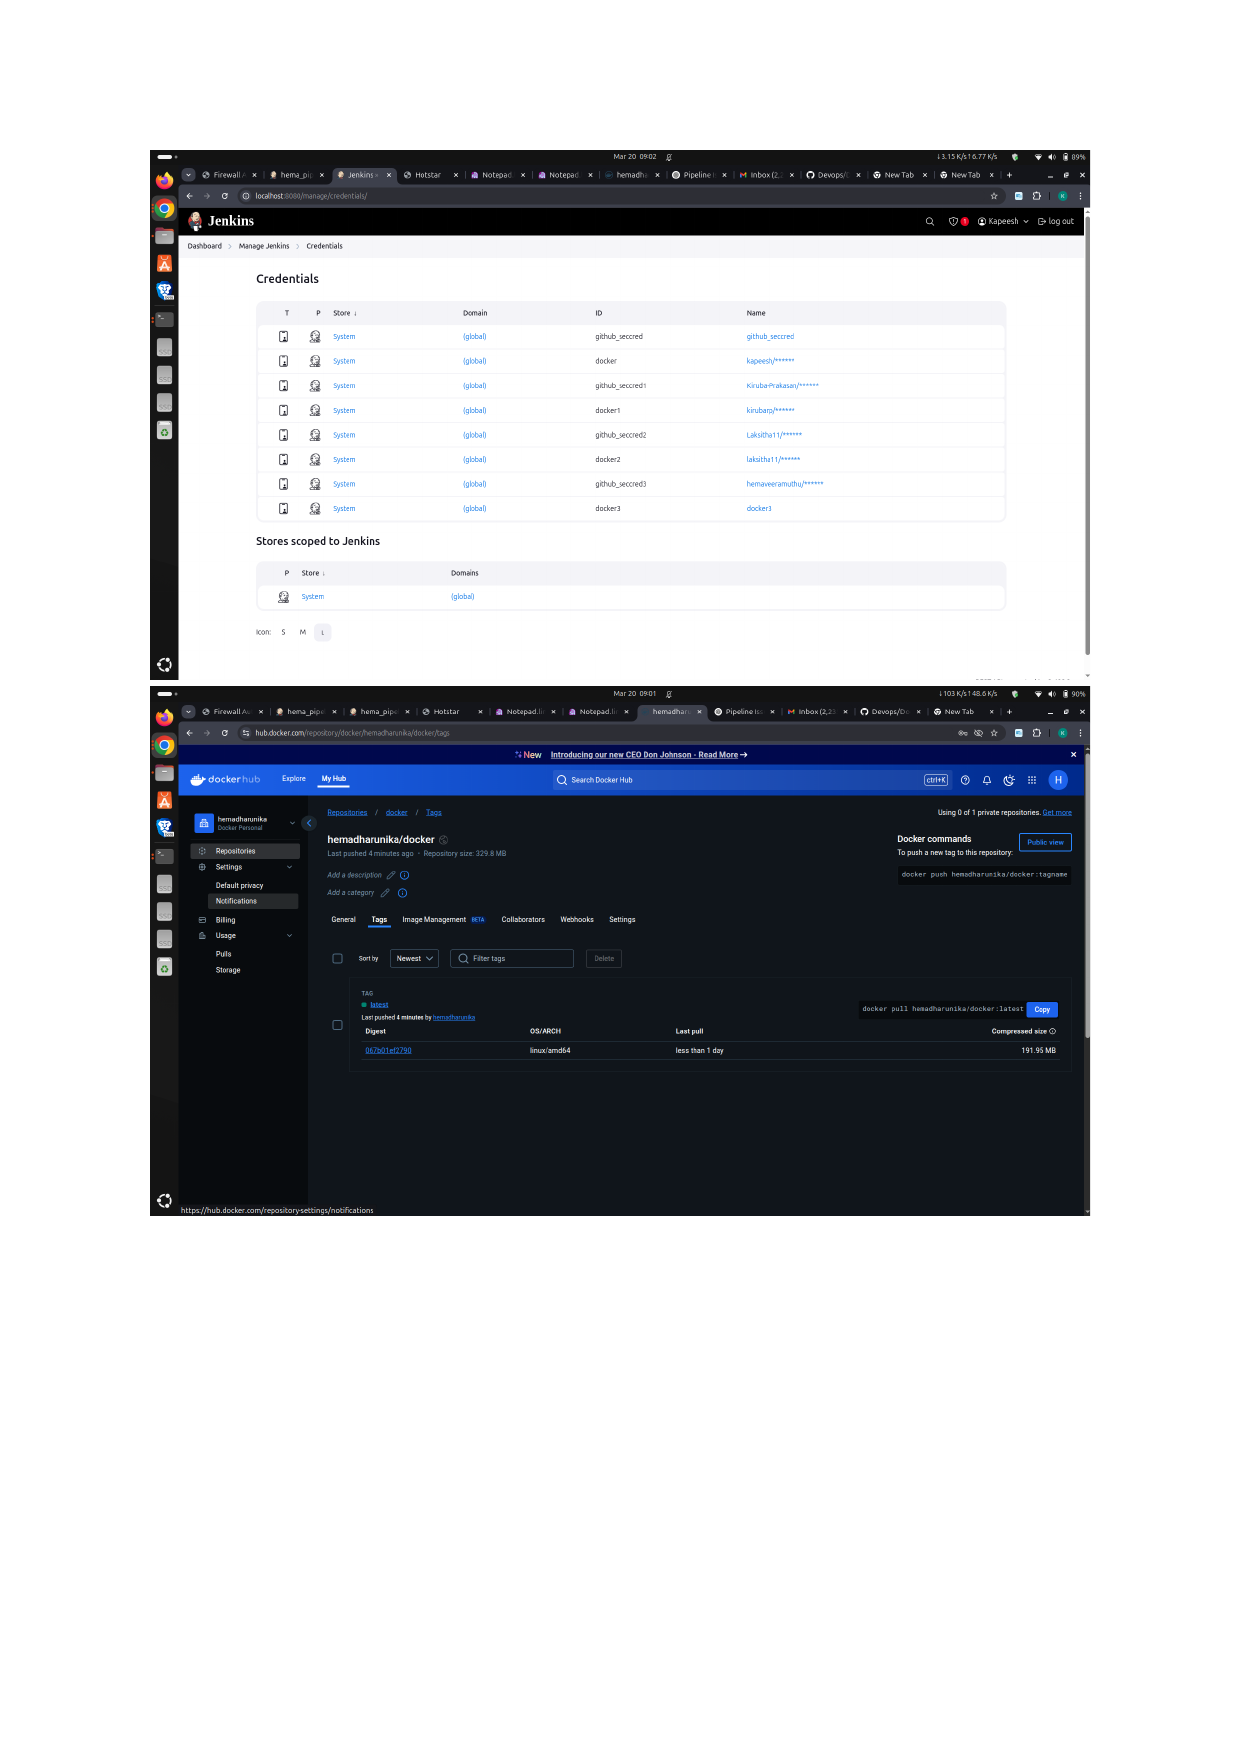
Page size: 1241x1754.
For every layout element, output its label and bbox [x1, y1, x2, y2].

picture [150, 686, 1091, 1216]
picture [150, 150, 1091, 680]
